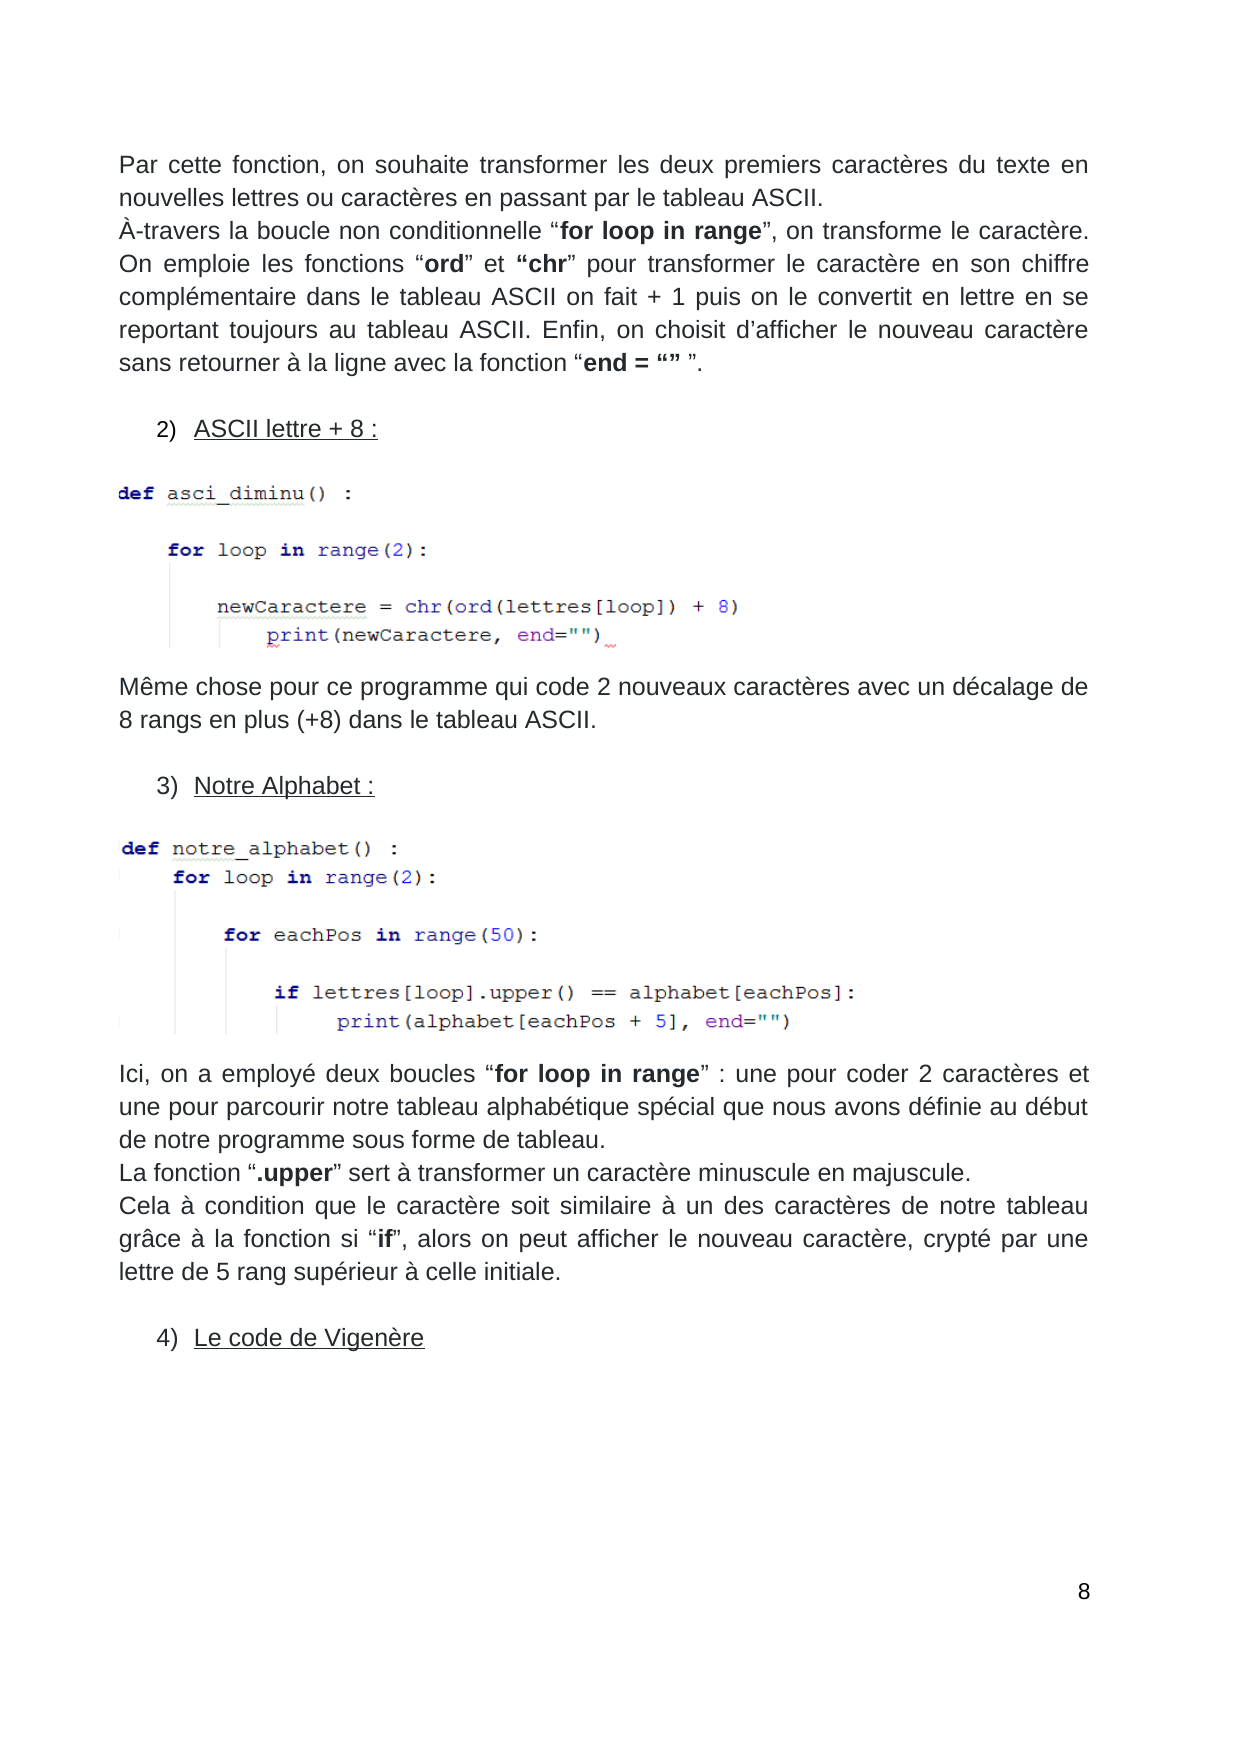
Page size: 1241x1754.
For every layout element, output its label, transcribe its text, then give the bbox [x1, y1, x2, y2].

text Par cette fonction, on souhaite transformer les deux premiers caractères du texte en nouvelles lettres ou caractères en passant par le tableau ASCII. [119, 150, 1090, 212]
list Notre Alphabet : [156, 771, 1090, 799]
picture [118, 836, 868, 1055]
text Même chose pour ce programme qui code 2 nouveaux caractères avec un décalage de 8 rangs en plus (+8) dans le tableau ASCII. [119, 672, 1090, 733]
text À-travers la boucle non conditionnelle “for loop in range”, on transforme le caractère. On emploie les fonctions “ord” et “chr” pour transformer le caractère en son chiffre complémentaire dans le tableau ASCII on fait + 1 puis on le convertit en lettre en se reportant toujours au tableau ASCII. Enfin, on choisit d’afficher le nouveau caractère sans retourner à la ligne avec la fonction “end = “” ”. [119, 216, 1090, 377]
text La fonction “.upper” sert à transformer un caractère minuscule en majuscule. [119, 1158, 1090, 1186]
list ASCII lettre + 8 : [156, 414, 1090, 443]
list Le code de Vigenère [156, 1323, 1090, 1352]
text Cela à condition que le caractère soit similaire à un des caractères de notre tableau grâce à la fonction si “if”, alors on peut afficher le nouveau caractère, crypté par une lettre de 5 rang supérieur à celle initiale. [119, 1191, 1090, 1286]
picture [118, 480, 822, 668]
text Ici, on a employé deux boucles “for loop in range” : une pour coder 2 caractères et une pour parcourir notre tableau alphabétique spécial que nous avons définie au début de notre programme sous forme de tableau. [119, 1059, 1090, 1153]
